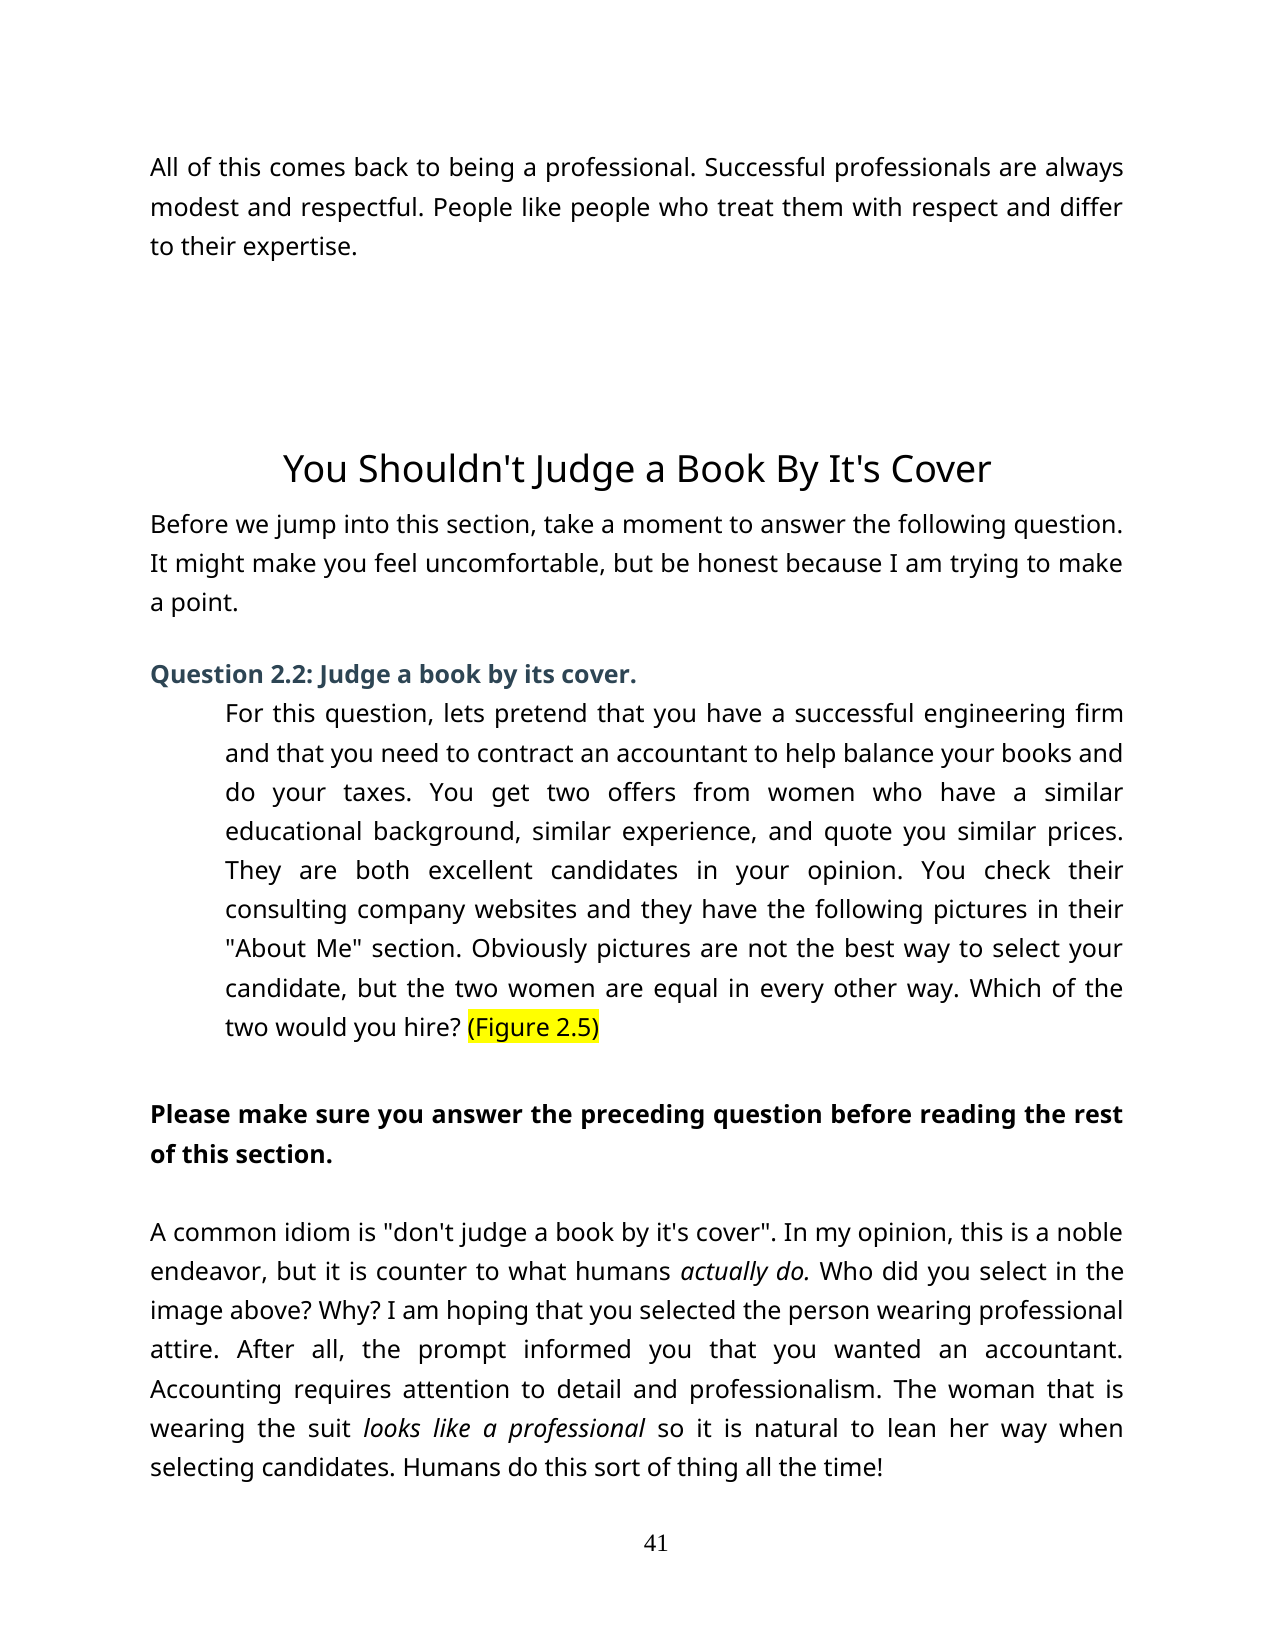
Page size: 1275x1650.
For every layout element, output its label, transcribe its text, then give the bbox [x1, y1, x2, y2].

subtitle You Shouldn't Judge a Book By It's Cover [150, 443, 1125, 494]
text For this question, lets pretend that you have a successful engineering firm and that you need to contract an accountant to help balance your books and do your taxes. You get two offers from women who have a similar educational background, similar experience, and quote you similar prices. They are both excellent candidates in your opinion. You check their consulting company websites and they have the following pictures in their "About Me" section. Obviously pictures are not the best way to select your candidate, but the two women are equal in every other way. Which of the two would you hire? (Figure 2.5) [225, 696, 1125, 1043]
text Question 2.2: Judge a book by its cover. [150, 657, 1102, 691]
text Before we jump into this section, take a moment to answer the following question. It might make you feel uncomfortable, but be honest because I am trying to make a point. [150, 506, 1125, 619]
text All of this comes back to being a professional. Successful professionals are always modest and respectful. People like people who treat them with respect and differ to their expertise. [150, 150, 1125, 262]
text A common idiom is "don't judge a book by it's cover". In my opinion, this is a noble endeavor, but it is counter to what humans actually do. Who did you select in the image above? Why? I am hoping that you selected the person wearing professional attire. After all, the prompt informed you that you wanted an accountant. Accounting requires attention to detail and professionalism. The woman that is wearing the suit looks like a professional so it is natural to lean her way when selecting candidates. Humans do this sort of thing all the time! [150, 1215, 1125, 1484]
text Please make sure you answer the preceding question before reading the rest of this section. [150, 1097, 1125, 1170]
